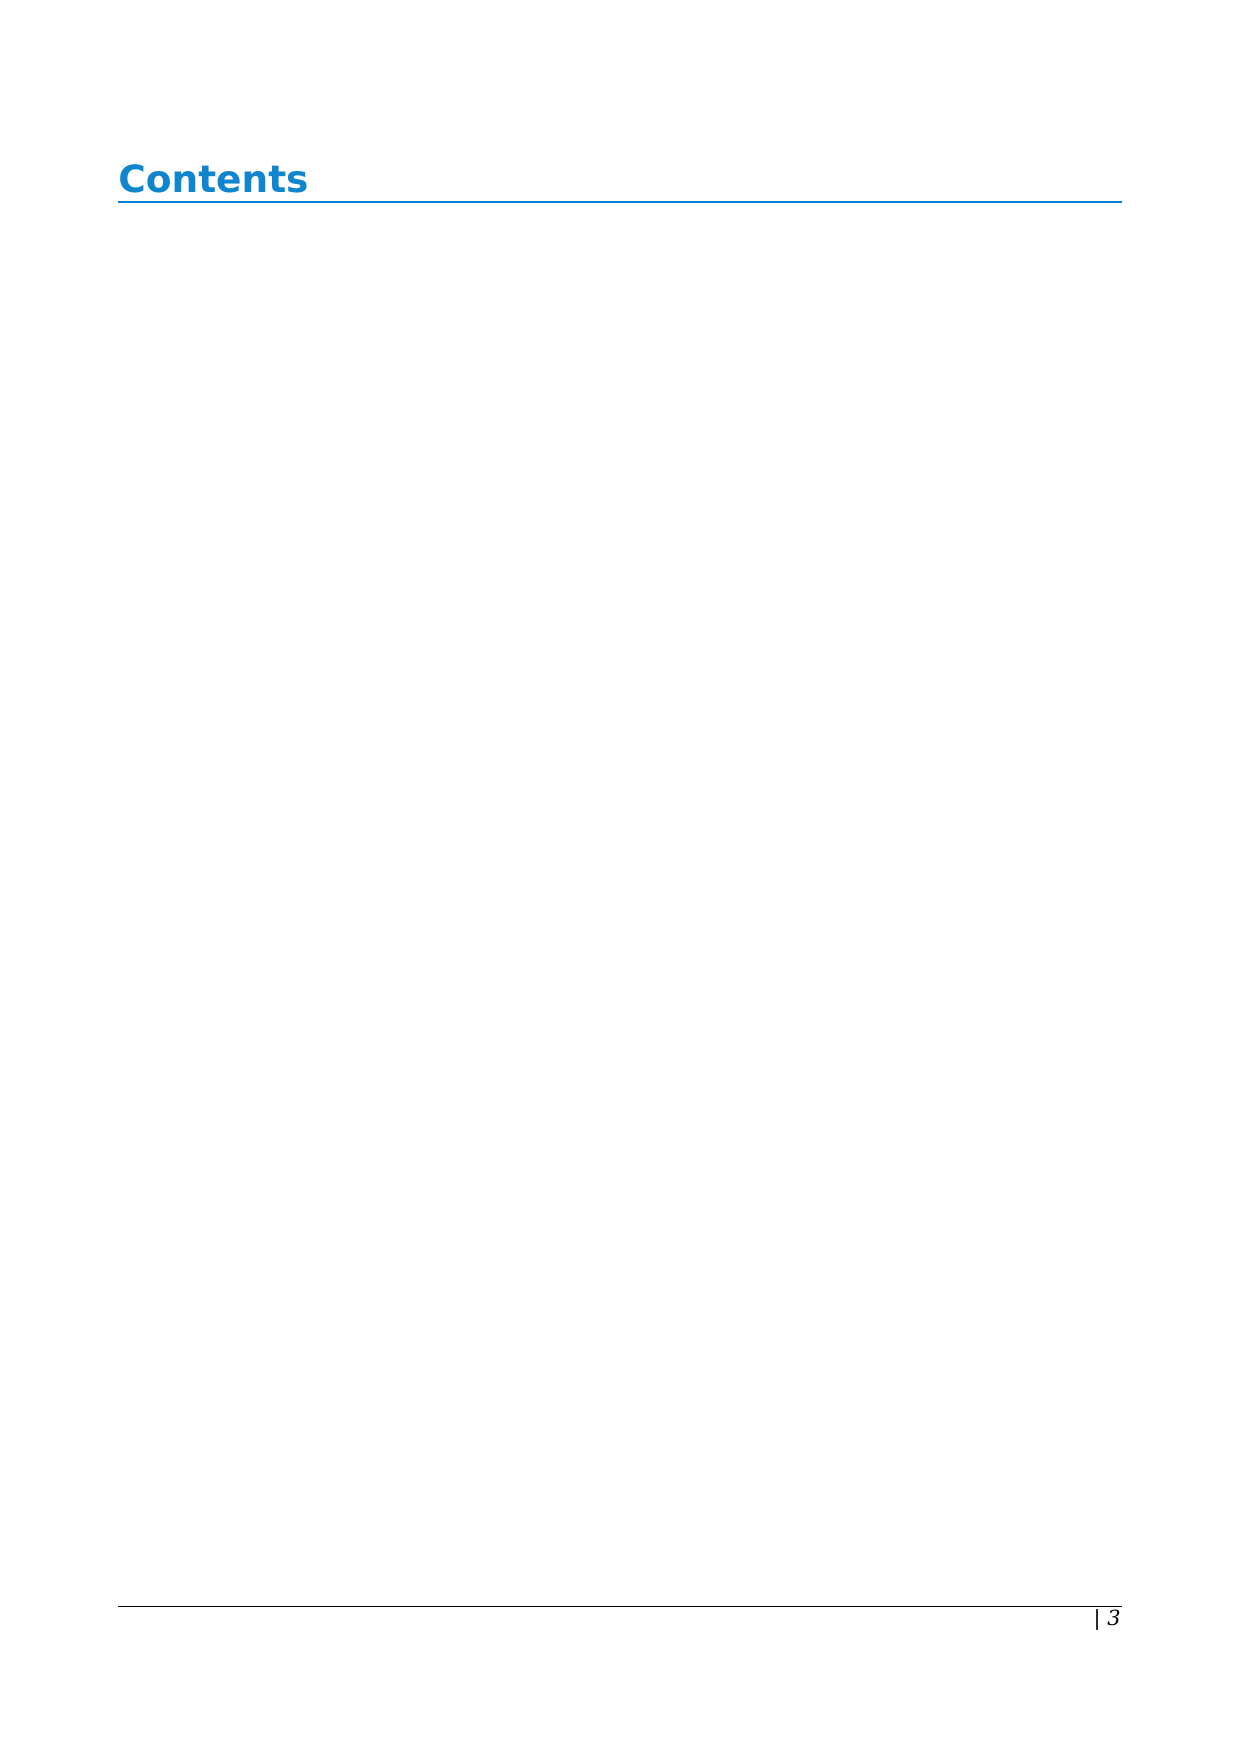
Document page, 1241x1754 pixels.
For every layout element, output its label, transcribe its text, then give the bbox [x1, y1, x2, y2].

text Contents [118, 157, 1122, 201]
